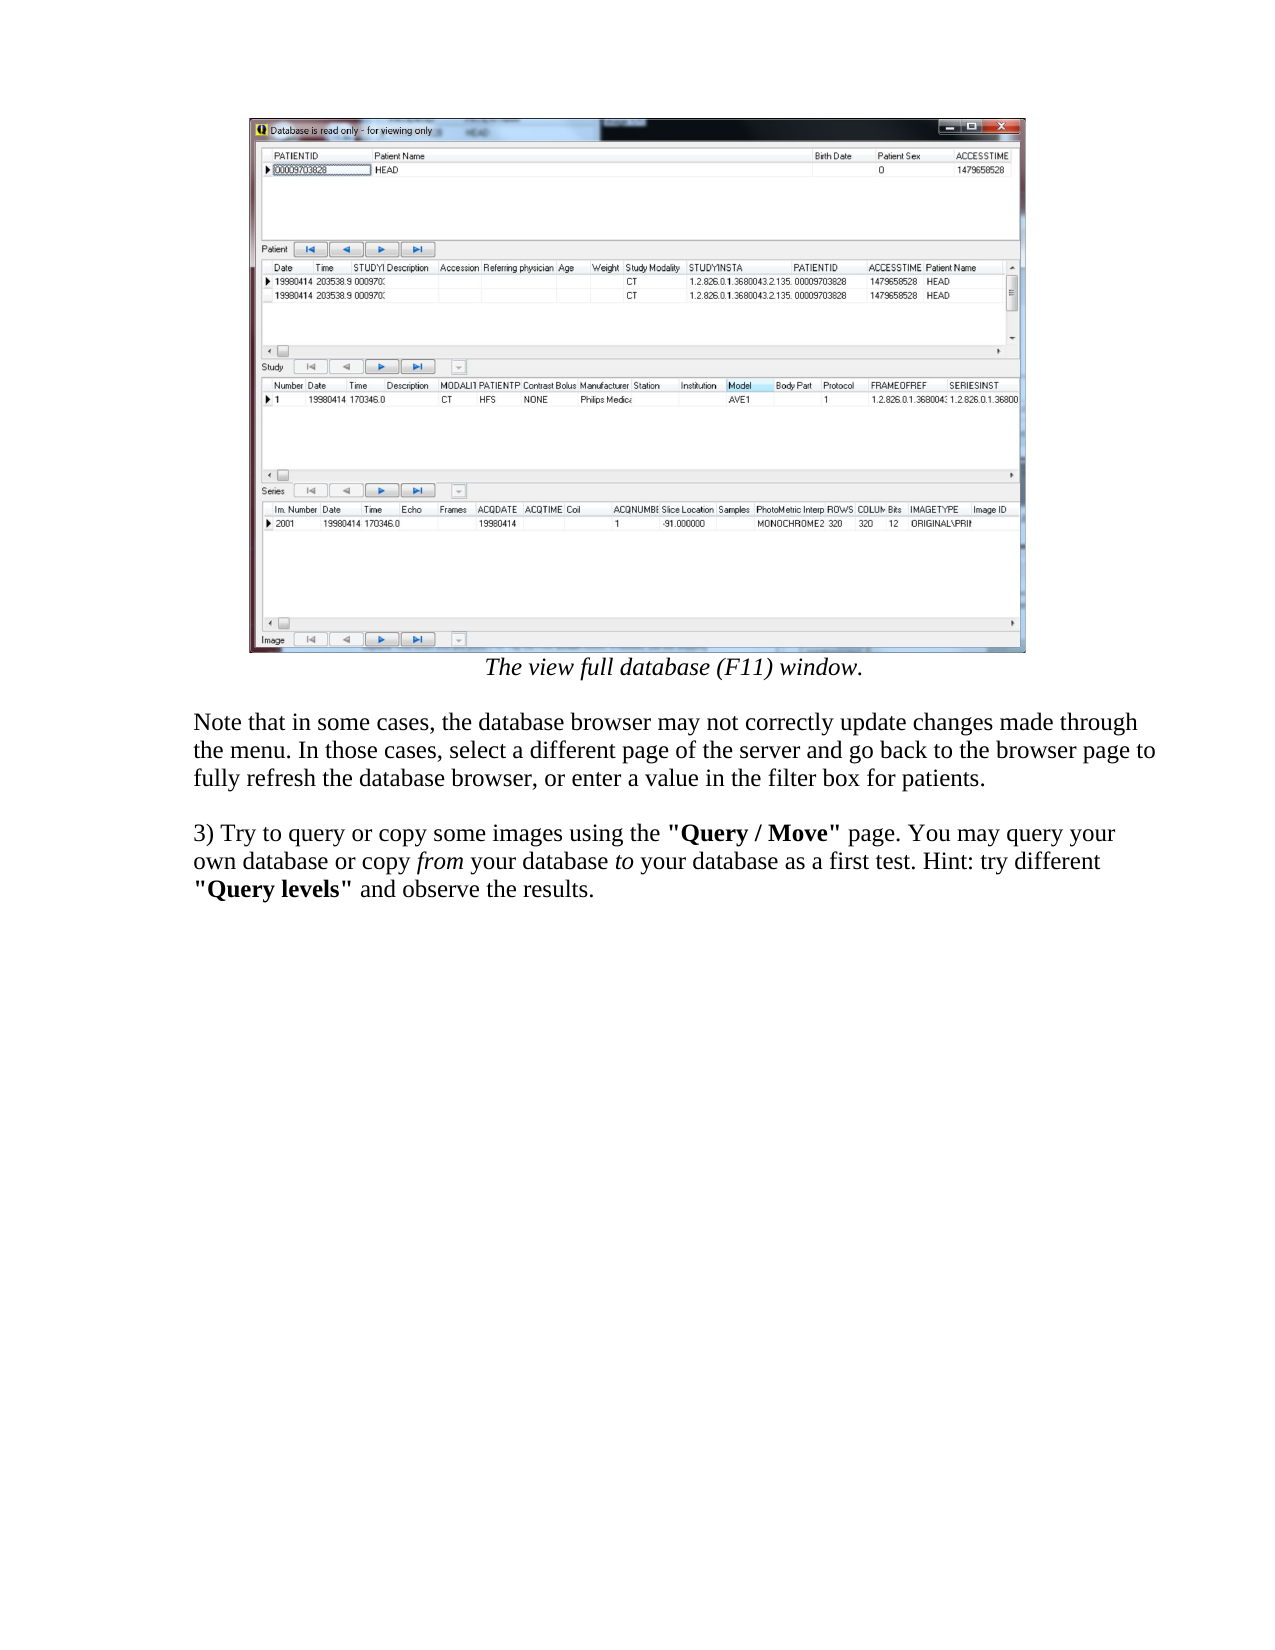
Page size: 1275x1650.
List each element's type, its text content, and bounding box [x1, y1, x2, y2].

text 3) Try to query or copy some images using the "Query / Move" page. You may query your own database or copy from your database to your database as a first test. Hint: try different "Query levels" and observe the results. [193, 819, 1157, 902]
text Note that in some cases, the database browser may not correctly update changes made through the menu. In those cases, select a different page of the server and go back to the browser page to fully refresh the database browser, or enter a value in the filter box for patients. [193, 708, 1157, 792]
text The view full database (F11) window. [193, 118, 1157, 681]
picture [249, 118, 1026, 653]
